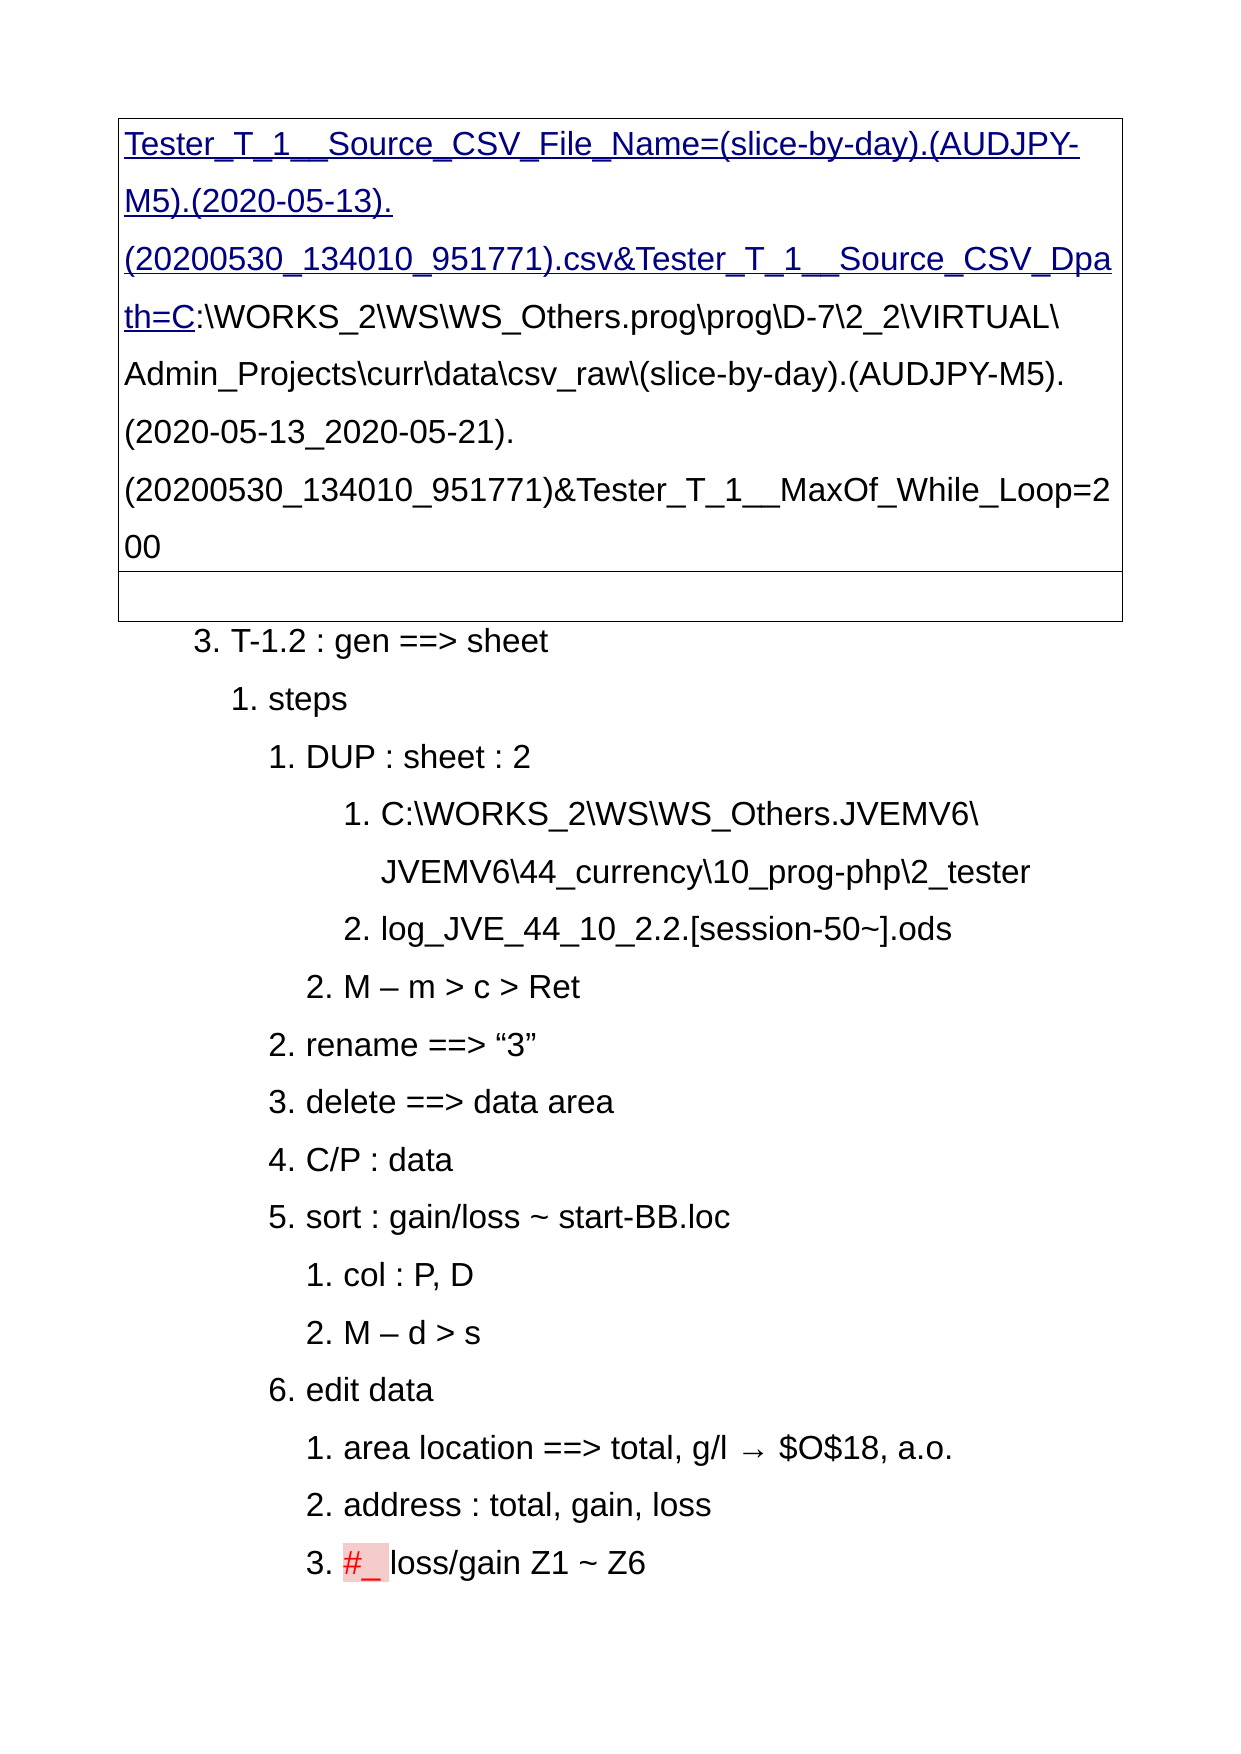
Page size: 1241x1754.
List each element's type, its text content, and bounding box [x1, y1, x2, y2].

list #_ loss/gain Z1 ~ Z6 [306, 1543, 1122, 1582]
list M – d > s [306, 1313, 1122, 1351]
list DUP : sheet : 2 [268, 737, 1122, 775]
list C:\WORKS_2\WS\WS_Others.JVEMV6\JVEMV6\44_currency\10_prog-php\2_tester [343, 794, 1122, 890]
list M – m > c > Ret [306, 967, 1122, 1006]
table_cell [119, 572, 1122, 621]
list edit data [268, 1370, 1122, 1409]
table_header Tester_T_1__Source_CSV_File_Name=(slice-by-day).(AUDJPY-M5).(2020-05-13).(20200530_134010_951771).csv&Tester_T_1__Source_CSV_Dpath=C:\WORKS_2\WS\WS_Others.prog\prog\D-7\2_2\VIRTUAL\Admin_Projects\curr\data\csv_raw\(slice-by-day).(AUDJPY-M5).(2020-05-13_2020-05-21).(20200530_134010_951771)&Tester_T_1__MaxOf_While_Loop=200 [119, 119, 1122, 571]
list steps [231, 679, 1122, 717]
list area location ==> total, g/l → $O$18, a.o. [306, 1428, 1122, 1466]
list sort : gain/loss ~ start-BB.loc [268, 1197, 1122, 1236]
list rename ==> “3” [268, 1025, 1122, 1063]
list delete ==> data area [268, 1082, 1122, 1121]
list col : P, D [306, 1255, 1122, 1293]
list C/P : data [268, 1140, 1122, 1178]
list log_JVE_44_10_2.2.[session-50~].ods [343, 909, 1122, 948]
list T-1.2 : gen ==> sheet [193, 622, 1122, 660]
list address : total, gain, loss [306, 1486, 1122, 1524]
